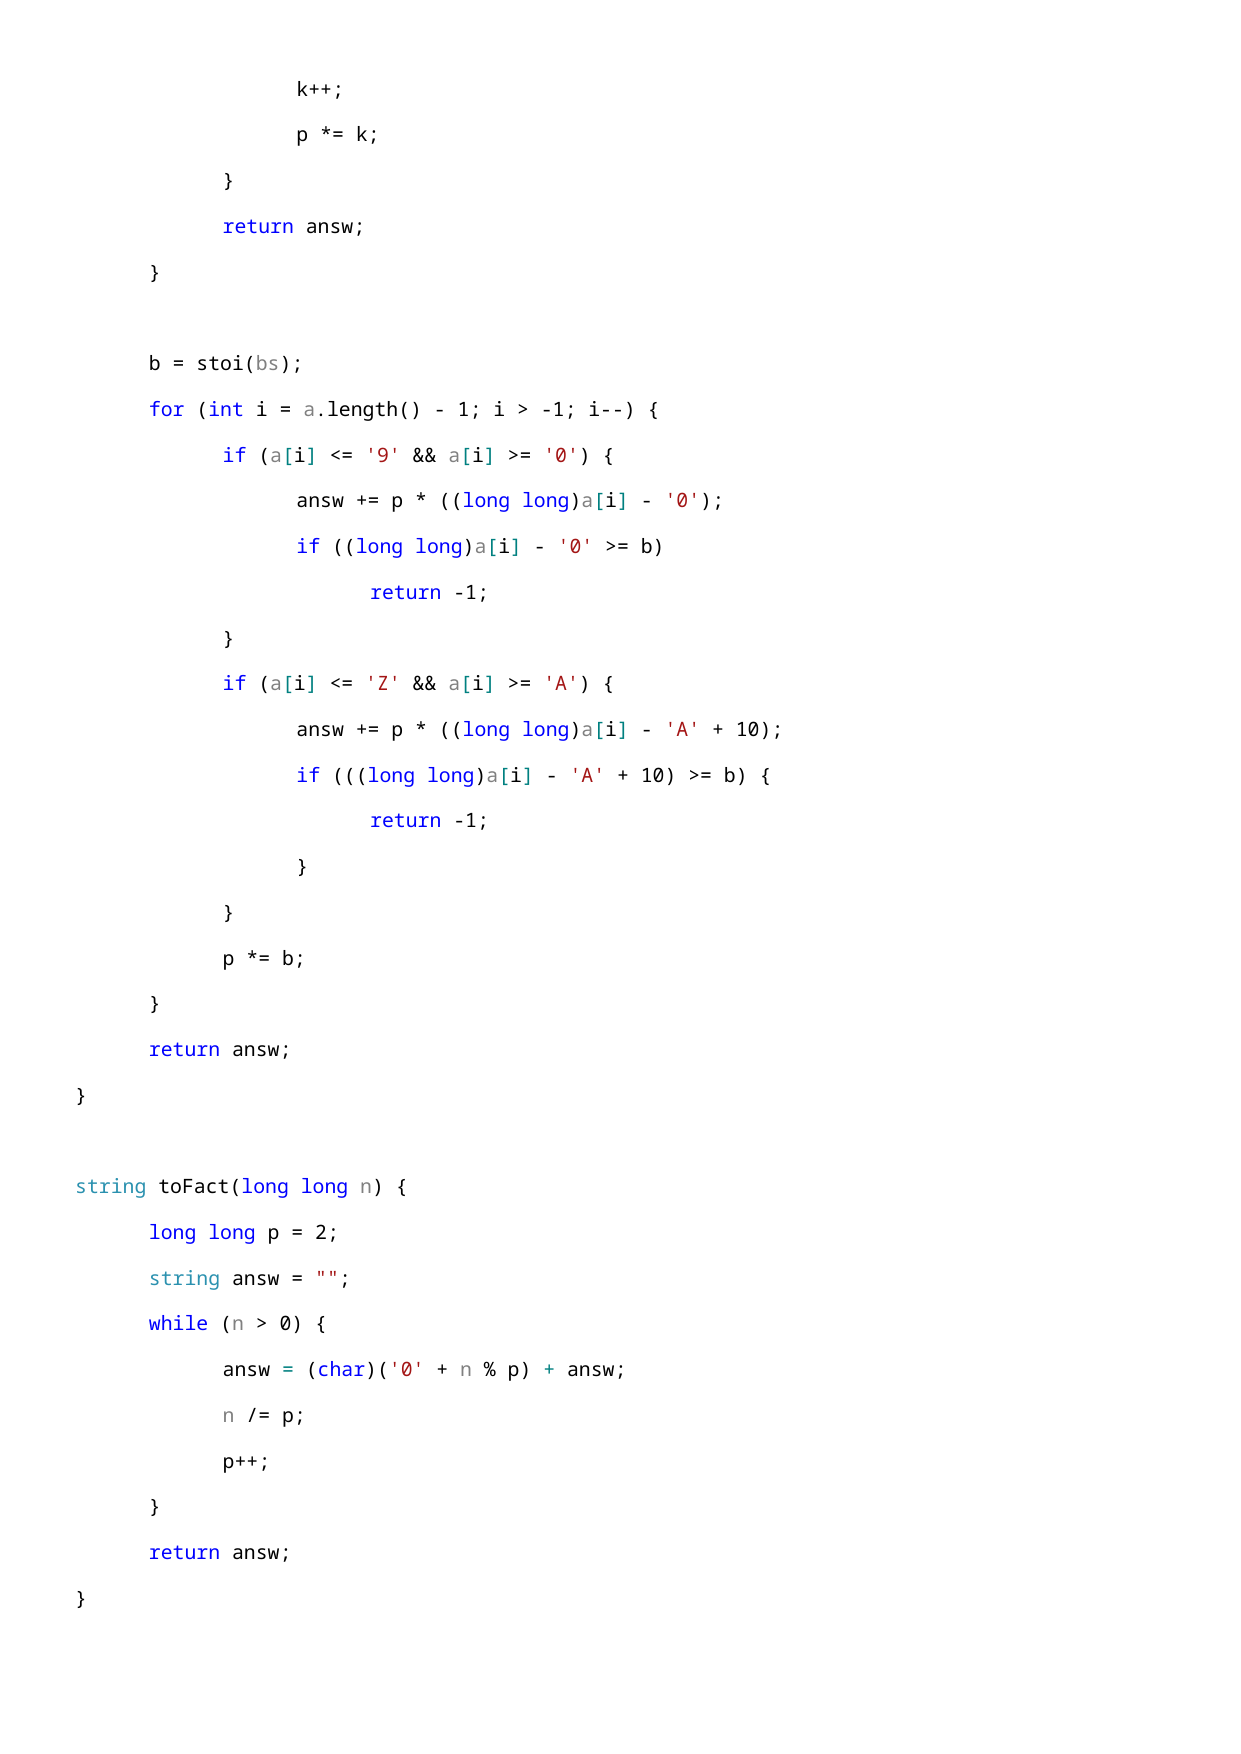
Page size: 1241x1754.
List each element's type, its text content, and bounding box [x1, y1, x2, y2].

text p++; [75, 1447, 1165, 1474]
text return answ; [75, 1538, 1165, 1565]
text b = stoi(bs); [75, 349, 1165, 376]
text return answ; [75, 1035, 1165, 1062]
text while (n > 0) { [75, 1310, 1165, 1337]
text } [75, 898, 1165, 925]
text return -1; [75, 807, 1165, 834]
text } [75, 989, 1165, 1017]
text } [75, 166, 1165, 193]
text } [75, 258, 1165, 285]
text if ((long long)a[i] - '0' >= b) [75, 532, 1165, 559]
text for (int i = a.length() - 1; i > -1; i--) { [75, 395, 1165, 422]
text k++; [75, 75, 1165, 102]
text } [75, 1081, 1165, 1108]
text long long p = 2; [75, 1218, 1165, 1245]
text } [75, 1493, 1165, 1519]
text if (a[i] <= 'Z' && a[i] >= 'A') { [75, 669, 1165, 696]
text n /= p; [75, 1401, 1165, 1428]
text string toFact(long long n) { [75, 1172, 1165, 1199]
text } [75, 1584, 1165, 1611]
text answ += p * ((long long)a[i] - '0'); [75, 487, 1165, 513]
text return -1; [75, 578, 1165, 605]
text p *= b; [75, 944, 1165, 971]
text p *= k; [75, 121, 1165, 148]
text } [75, 852, 1165, 879]
text string answ = ""; [75, 1264, 1165, 1291]
text return answ; [75, 212, 1165, 239]
text if (a[i] <= '9' && a[i] >= '0') { [75, 441, 1165, 468]
text } [75, 624, 1165, 651]
text answ += p * ((long long)a[i] - 'A' + 10); [75, 715, 1165, 742]
text if (((long long)a[i] - 'A' + 10) >= b) { [75, 761, 1165, 788]
text answ = (char)('0' + n % p) + answ; [75, 1355, 1165, 1382]
